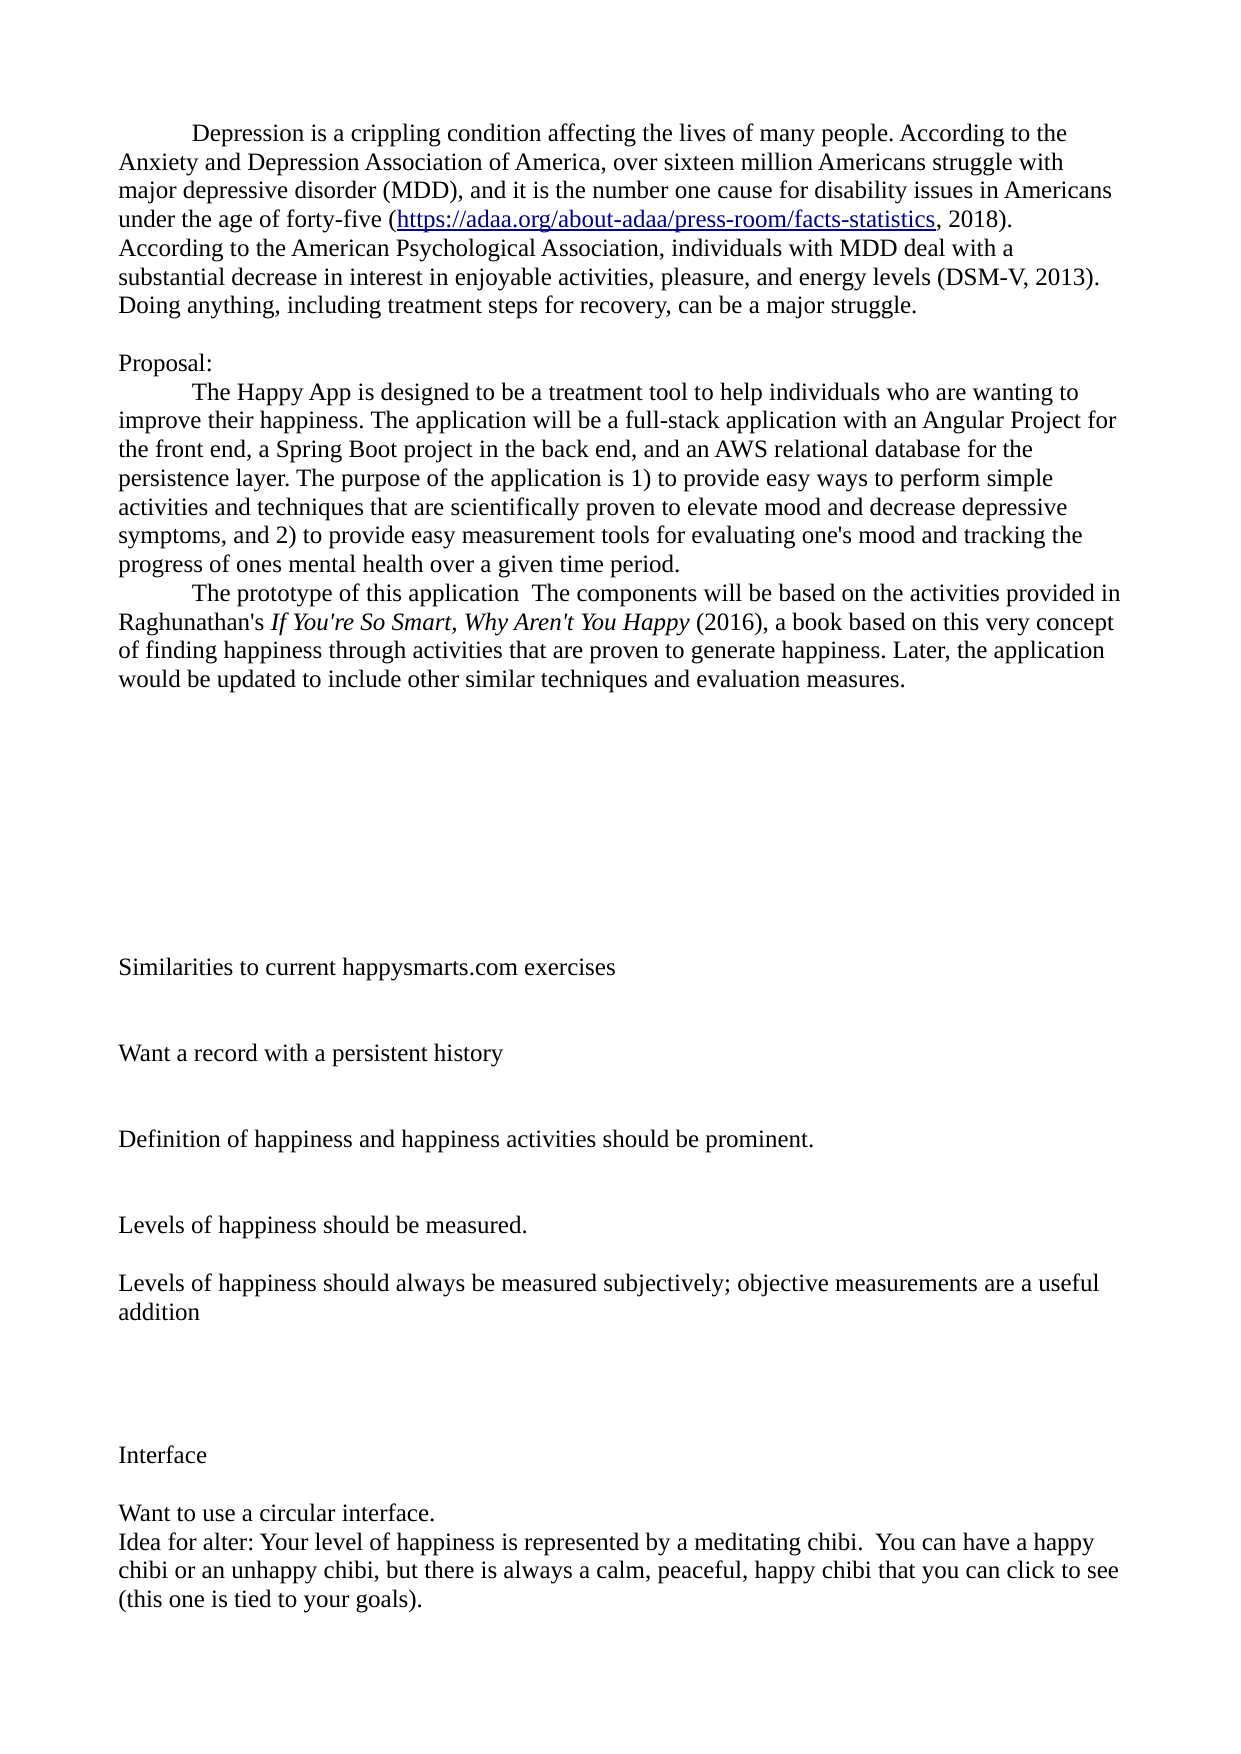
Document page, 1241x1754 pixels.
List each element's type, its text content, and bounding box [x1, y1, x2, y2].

text Levels of happiness should always be measured subjectively; objective measurements are a useful addition [118, 1268, 1122, 1326]
text Depression is a crippling condition affecting the lives of many people. According to the Anxiety and Depression Association of America, over sixteen million Americans struggle with major depressive disorder (MDD), and it is the number one cause for disability issues in Americans under the age of forty-five (https://adaa.org/about-adaa/press-room/facts-statistics, 2018). According to the American Psychological Association, individuals with MDD deal with a substantial decrease in interest in enjoyable activities, pleasure, and energy levels (DSM-V, 2013). Doing anything, including treatment steps for recovery, can be a major struggle. [118, 118, 1122, 319]
text The prototype of this application The components will be based on the activities provided in Raghunathan's If You're So Smart, Why Aren't You Happy (2016), a book based on this very concept of finding happiness through activities that are proven to generate happiness. Later, the application would be updated to include other similar techniques and evaluation measures. [118, 578, 1122, 693]
text Idea for alter: Your level of happiness is represented by a meditating chibi. You can have a happy chibi or an unhappy chibi, but there is always a calm, peaceful, happy chibi that you can click to see (this one is tied to your goals). [118, 1527, 1122, 1613]
text Want a record with a persistent history [118, 1038, 1122, 1067]
text The Happy App is designed to be a treatment tool to help individuals who are wanting to improve their happiness. The application will be a full-stack application with an Angular Project for the front end, a Spring Boot project in the back end, and an AWS relational database for the persistence layer. The purpose of the application is 1) to provide easy ways to perform simple activities and techniques that are scientifically proven to elevate mood and decrease depressive symptoms, and 2) to provide easy measurement tools for evaluating one's mood and tracking the progress of ones mental health over a given time period. [118, 377, 1122, 578]
text Interface [118, 1441, 1122, 1469]
text Want to use a circular interface. [118, 1498, 1122, 1527]
text Proposal: [118, 348, 1122, 377]
text Similarities to current happysmarts.com exercises [118, 952, 1122, 981]
text Levels of happiness should be measured. [118, 1211, 1122, 1239]
text Definition of happiness and happiness activities should be prominent. [118, 1124, 1122, 1153]
